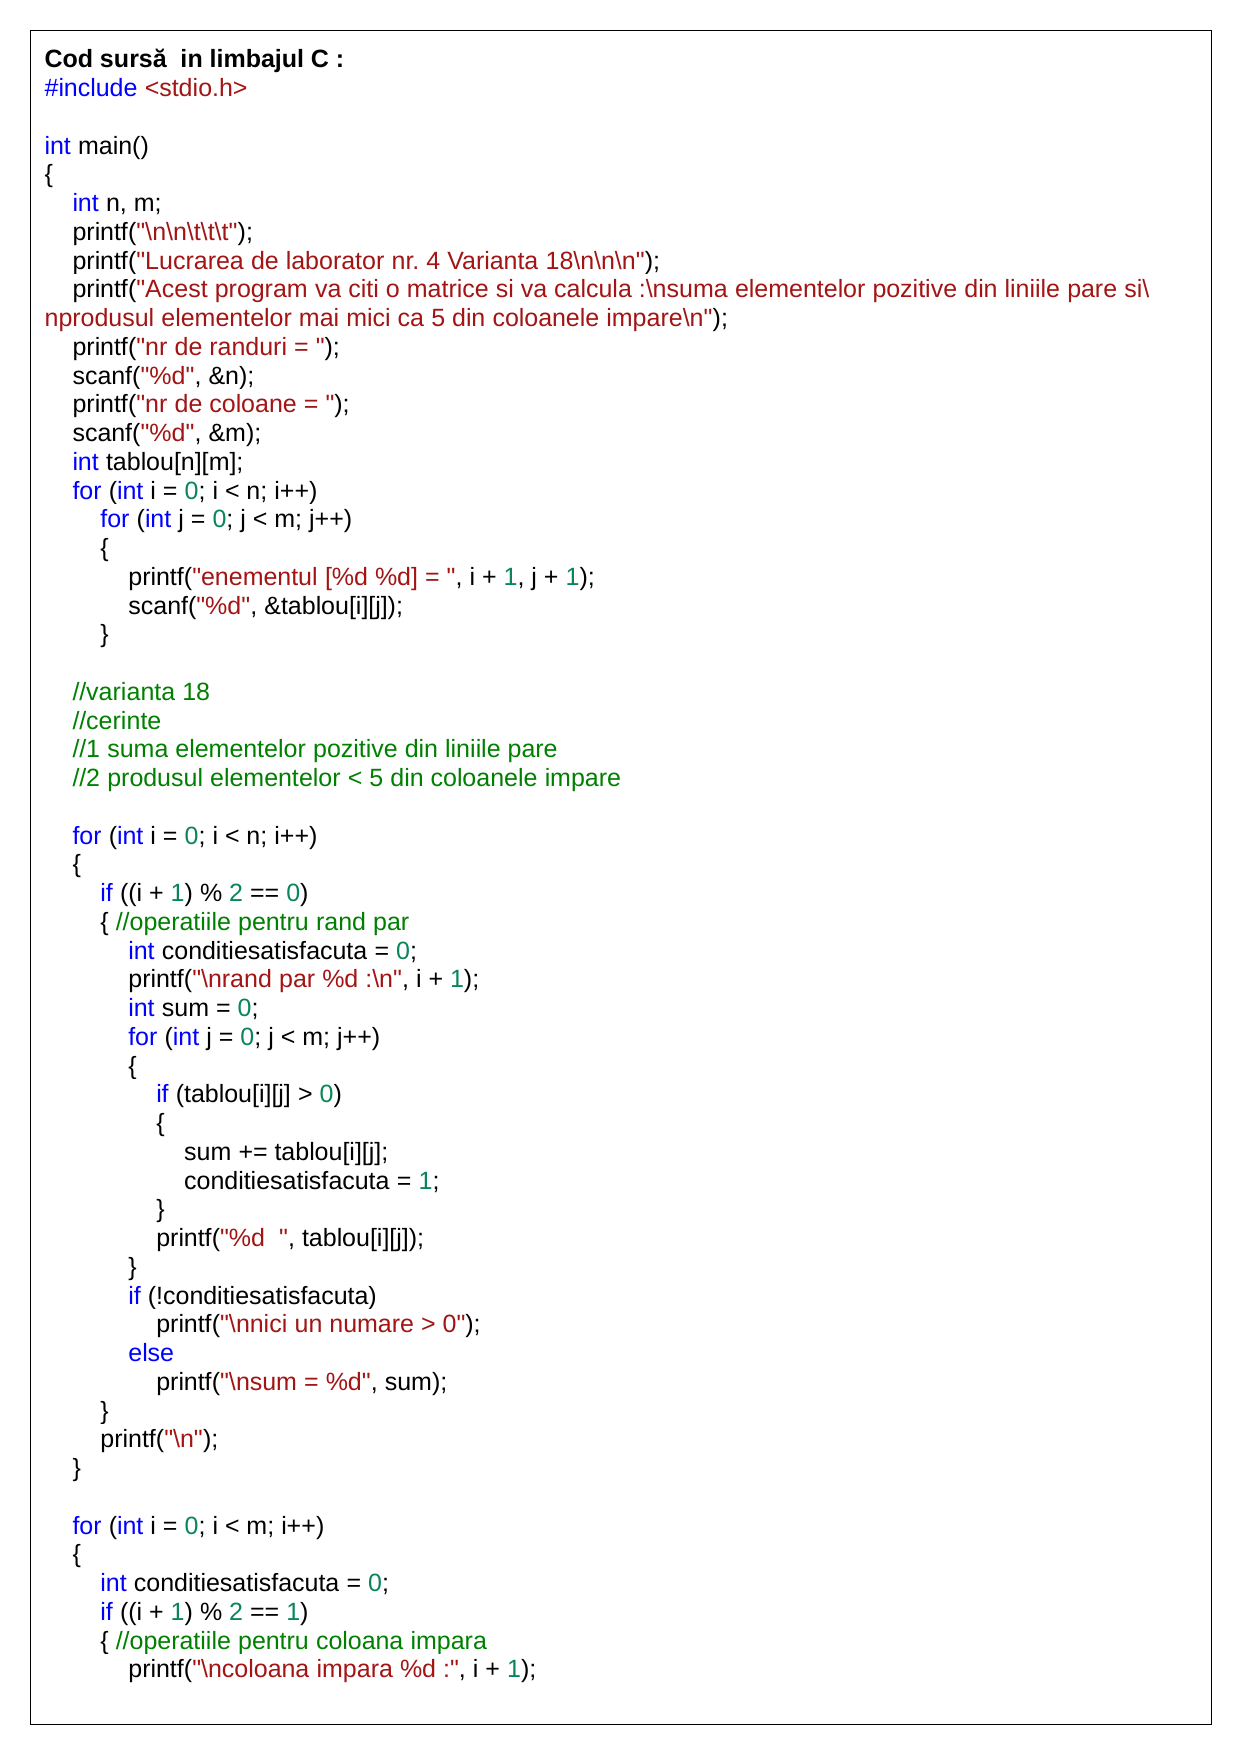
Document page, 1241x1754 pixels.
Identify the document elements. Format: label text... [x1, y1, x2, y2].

text { [44, 849, 1196, 878]
text if ((i + 1) % 2 == 1) [44, 1597, 1196, 1626]
text int conditiesatisfacuta = 0; [44, 1568, 1196, 1597]
text printf("enementul [%d %d] = ", i + 1, j + 1); [44, 562, 1196, 591]
text } [44, 1252, 1196, 1281]
text sum += tablou[i][j]; [44, 1137, 1196, 1166]
text if (tablou[i][j] > 0) [44, 1079, 1196, 1108]
text for (int j = 0; j < m; j++) [44, 1022, 1196, 1051]
text if ((i + 1) % 2 == 0) [44, 878, 1196, 907]
text int n, m; [44, 188, 1196, 217]
text printf("\n\n\t\t\t"); [44, 217, 1196, 246]
text printf("\nsum = %d", sum); [44, 1367, 1196, 1396]
text printf("\nnici un numare > 0"); [44, 1309, 1196, 1338]
text } [44, 1194, 1196, 1223]
text //2 produsul elementelor < 5 din coloanele impare [44, 763, 1196, 792]
text { //operatiile pentru rand par [44, 907, 1196, 936]
text if (!conditiesatisfacuta) [44, 1281, 1196, 1309]
text { [44, 159, 1196, 188]
text conditiesatisfacuta = 1; [44, 1166, 1196, 1194]
text int conditiesatisfacuta = 0; [44, 936, 1196, 964]
text Cod sursă in limbajul C : [44, 44, 1196, 73]
text //varianta 18 [44, 677, 1196, 706]
text printf("Lucrarea de laborator nr. 4 Varianta 18\n\n\n"); [44, 246, 1196, 274]
text scanf("%d", &tablou[i][j]); [44, 591, 1196, 619]
text //1 suma elementelor pozitive din liniile pare [44, 734, 1196, 763]
text for (int i = 0; i < m; i++) [44, 1511, 1196, 1539]
text { //operatiile pentru coloana impara [44, 1626, 1196, 1654]
text printf("\nrand par %d :\n", i + 1); [44, 964, 1196, 993]
text for (int j = 0; j < m; j++) [44, 504, 1196, 533]
text for (int i = 0; i < n; i++) [44, 821, 1196, 849]
text { [44, 1539, 1196, 1568]
text printf("%d ", tablou[i][j]); [44, 1223, 1196, 1252]
text printf("\n"); [44, 1424, 1196, 1453]
text for (int i = 0; i < n; i++) [44, 476, 1196, 504]
text { [44, 1108, 1196, 1137]
text else [44, 1338, 1196, 1367]
text //cerinte [44, 706, 1196, 734]
text { [44, 1051, 1196, 1079]
text int sum = 0; [44, 993, 1196, 1022]
text printf("Acest program va citi o matrice si va calcula :\nsuma elementelor pozitive din liniile pare si\nprodusul elementelor mai mici ca 5 din coloanele impare\n"); [44, 274, 1196, 332]
text int tablou[n][m]; [44, 447, 1196, 476]
text printf("nr de randuri = "); [44, 332, 1196, 361]
text { [44, 533, 1196, 562]
text scanf("%d", &m); [44, 418, 1196, 447]
text int main() [44, 131, 1196, 159]
text printf("\ncoloana impara %d :", i + 1); [44, 1654, 1196, 1683]
text #include <stdio.h> [44, 73, 1196, 102]
text scanf("%d", &n); [44, 361, 1196, 389]
text } [44, 1453, 1196, 1482]
text printf("nr de coloane = "); [44, 389, 1196, 418]
text } [44, 1396, 1196, 1424]
text } [44, 619, 1196, 648]
